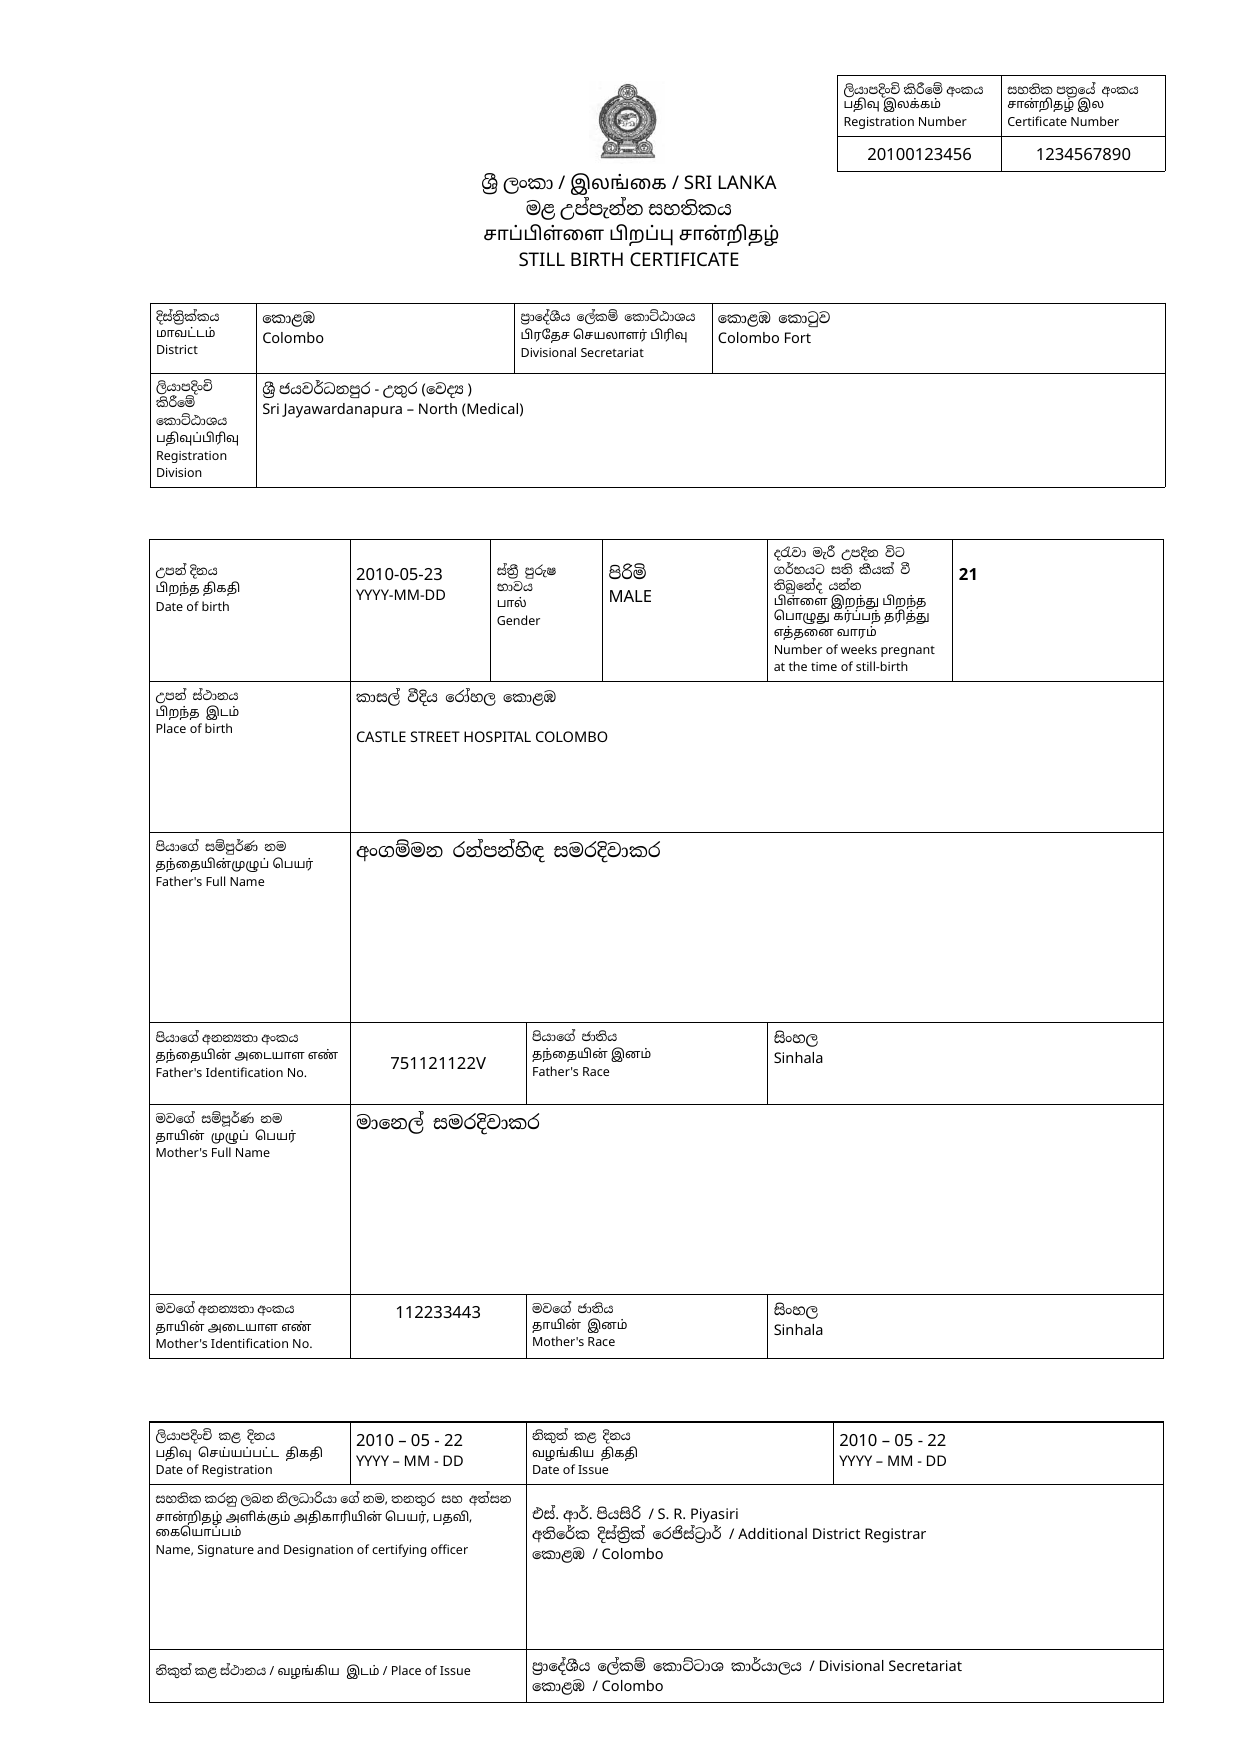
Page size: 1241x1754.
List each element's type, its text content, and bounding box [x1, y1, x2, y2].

table_header ස්ත්‍රී පුරුෂ භාවය பால் Gender [491, 540, 602, 681]
table_cell 751121122V [351, 1023, 526, 1104]
table_header 2010-05-23 YYYY-MM-DD [351, 540, 490, 681]
table_cell 1234567890 [1002, 137, 1165, 171]
table_cell පියාගේ අනන්‍යතා අංකය தந்தையின் அடையாள எண் Father's Identification No. [150, 1023, 350, 1104]
table_cell 20100123456 [838, 137, 1001, 171]
picture [589, 81, 665, 164]
table_cell ලියාපදිංචි කළ දිනය பதிவு செய்யப்பட்ட திகதி Date of Registration [150, 1423, 350, 1484]
table_cell පියාගේ සම්පුර්ණ නම தந்தையின்முழுப் பெயர் Father's Full Name [150, 833, 350, 1022]
table_header පිරිමි MALE [603, 540, 767, 681]
table_header කොළඹ Colombo [257, 304, 514, 373]
table_cell 2010 – 05 - 22 YYYY – MM - DD [351, 1423, 526, 1484]
table_cell අංගම්මන රන්පන්හිඳ සමරදිවාකර [351, 833, 1163, 1022]
table_cell එස්. ආර්. පියසිරි / S. R. Piyasiri අතිරේක දිස්ත්‍රික් රෙජිස්ට්‍රාර් / Additional District Registrar කොළඹ / Colombo [527, 1485, 1163, 1649]
table_header ශ්‍රී ලංකා / ﻿இலங்கை / SRI LANKA මළ උප්පැන්න සහතිකය சாப்பிள்ளை பிறப்பு சான்றிதழ்﻿ STILL BIRTH CERTIFICATE [420, 75, 837, 303]
table_header දරැවා මැරී උපදින විට ගර්භයට සති කීයක් වී තිබුනේද යන්න பிள்ளை இறந்து பிறந்த பொழுது கர்ப்பந் தரித்து எத்தனை வாரம் Number of weeks pregnant at the time of still-birth [768, 540, 952, 681]
table_cell [150, 1359, 1163, 1421]
table_cell මානෙල් සමරදිවාකර [351, 1105, 1163, 1294]
table_cell ලියාපදිංචි කිරීමේ කොට්ඨාශය பதிவுப்பிரிவு Registration Division [151, 374, 256, 487]
table_cell සහතික කරනු ලබන නිලධාරියා ගේ නම, තනතුර සහ අත්සන சான்றிதழ் அளிக்கும் அதிகாரியின் பெயர், பதவி, கையொப்பம் Name, Signature and Designation of certifying officer [150, 1485, 526, 1649]
table_cell පියාගේ ජාතිය தந்தையின் இனம் Father's Race [527, 1023, 767, 1104]
table_cell කාසල් වීදිය රෝහල කොළඹ CASTLE STREET HOSPITAL COLOMBO [351, 682, 1163, 832]
table_cell මවගේ සම්පූර්ණ නම தாயின் முழுப் பெயர் Mother's Full Name [150, 1105, 350, 1294]
table_cell උපන් ස්ථානය பிறந்த இடம் Place of birth [150, 682, 350, 832]
table_cell ශ්‍රී ජයවර්ධනපුර - උතුර (වෙද්‍ය ) Sri Jayawardanapura – North (Medical) [257, 374, 1165, 487]
table_cell [1001, 172, 1165, 303]
table_cell සිංහල Sinhala [768, 1023, 1163, 1104]
table_header දිස්ත්‍රික්කය மாவட்டம் District [151, 304, 256, 373]
table_cell සිංහල Sinhala [768, 1295, 1163, 1358]
table_cell මවගේ ජාතිය தாயின் இனம் Mother's Race [527, 1295, 767, 1358]
table_header කොළඹ කොටුව Colombo Fort [713, 304, 1165, 373]
table_header උපන් දිනය பிறந்த திகதி Date of birth [150, 540, 350, 681]
table_header ලියාපදිංචි කිරීමේ අංකය பதிவு இலக்கம் Registration Number [838, 76, 1001, 136]
table_cell 2010 – 05 - 22 YYYY – MM - DD [834, 1423, 1163, 1484]
table_cell නිකුත් කළ දිනය வழங்கிய திகதி Date of Issue [527, 1423, 833, 1484]
table_cell නිකුත් කළ ස්ථානය / வழங்கிய இடம் / Place of Issue [150, 1650, 526, 1702]
table_cell 112233443 [351, 1295, 526, 1358]
table_header ප්‍රාදේශීය ලේකම් කොට්ඨාශය பிரதேச செயலாளர் பிரிவு Divisional Secretariat [515, 304, 712, 373]
table_cell ප්‍රාදේශීය ලේකම් කොට්ටාශ කාර්යාලය / Divisional Secretariat කොළඹ / Colombo [527, 1650, 1163, 1702]
table_cell ම‌වගේ අනන්‍යතා අංකය தாயின் அடையாள எண் Mother's Identification No. [150, 1295, 350, 1358]
table_header 21 [953, 540, 1163, 681]
table_cell [838, 172, 1001, 303]
table_header සහතික පත්‍රයේ අංකය சான்றிதழ் இல Certificate Number [1002, 76, 1165, 136]
